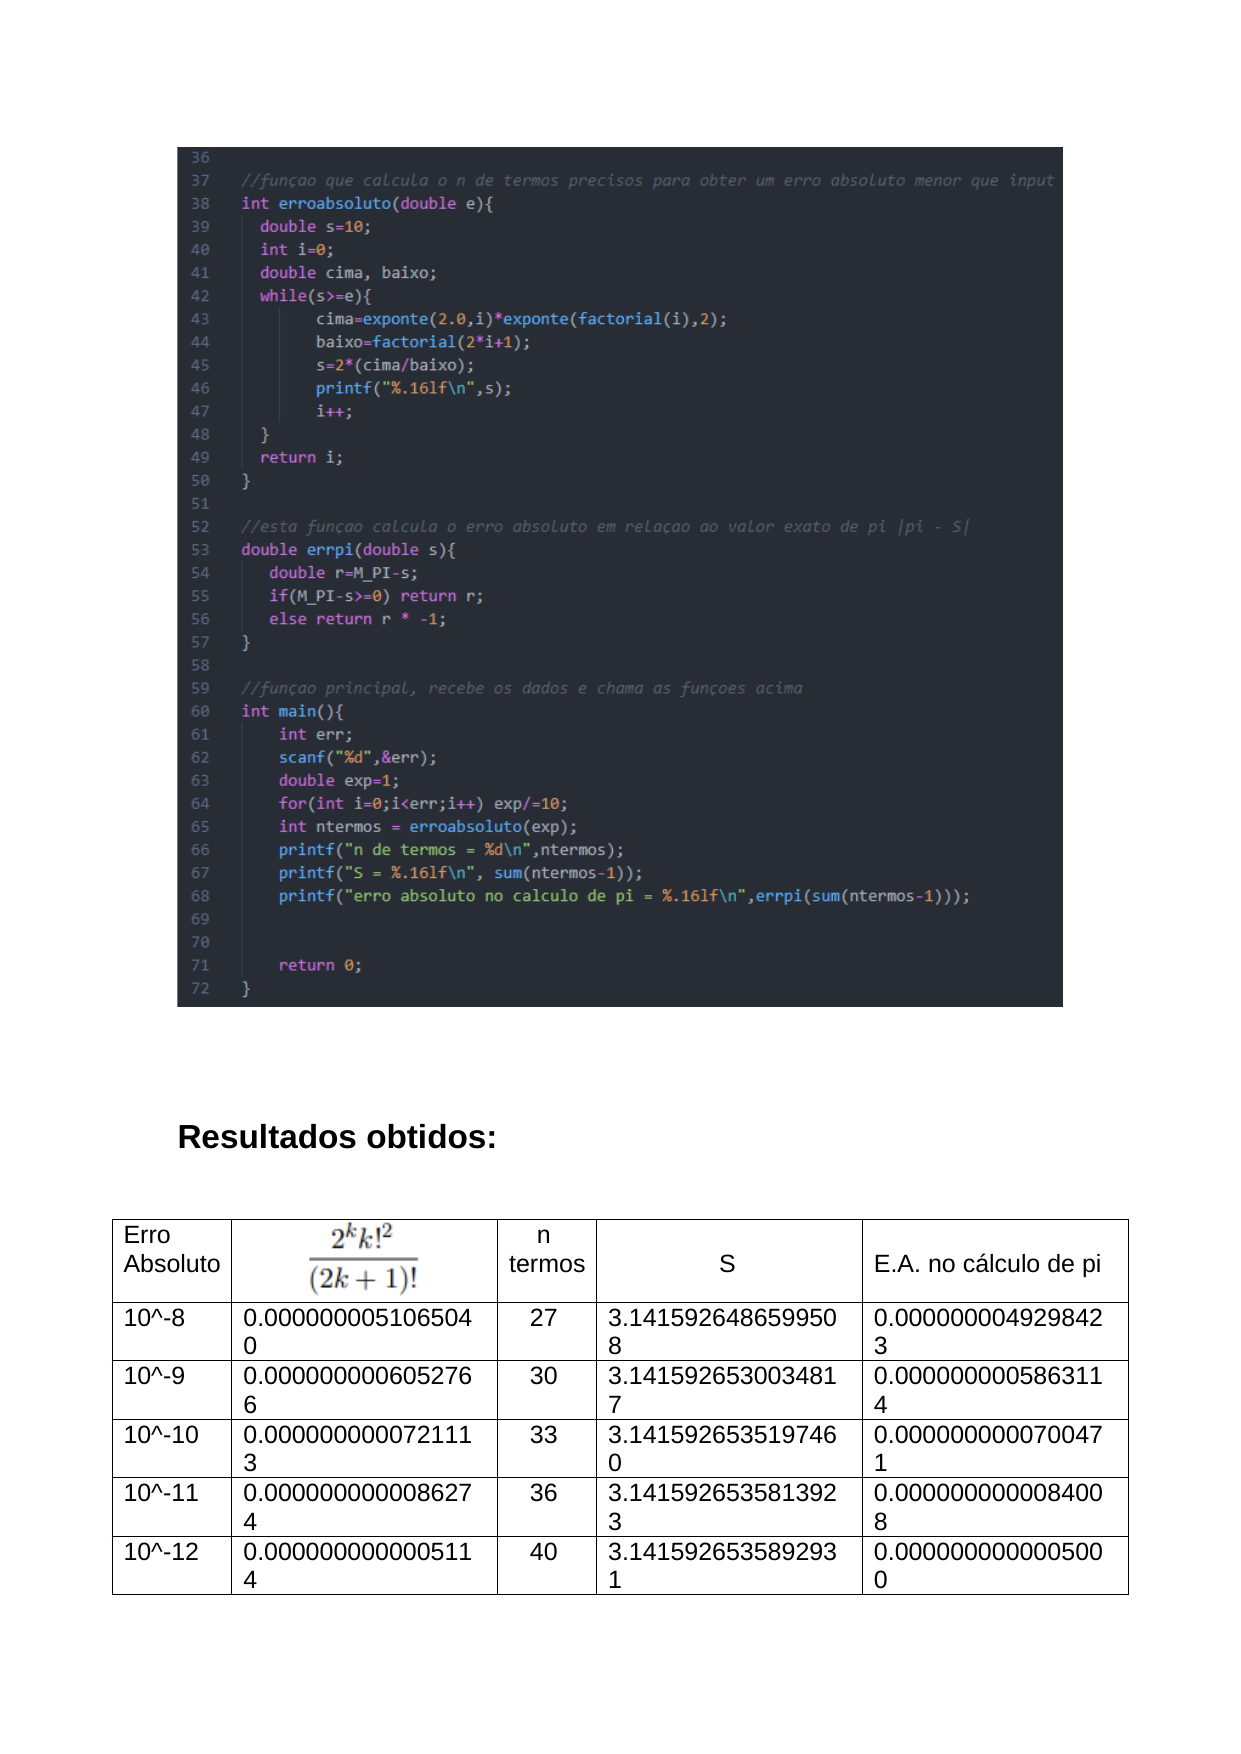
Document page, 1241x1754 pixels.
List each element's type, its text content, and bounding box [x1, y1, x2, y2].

table_header E.A. no cálculo de pi [863, 1220, 1128, 1302]
table_cell 33 [498, 1420, 596, 1477]
table_cell 3.1415926486599508 [597, 1303, 862, 1360]
table_header n termos [498, 1220, 596, 1302]
table_cell 0.0000000000005114 [232, 1537, 497, 1594]
table_cell 0.0000000006052766 [232, 1361, 497, 1419]
table_cell 0.0000000000086274 [232, 1478, 497, 1536]
table_header S [597, 1220, 862, 1302]
table_cell 10^-10 [113, 1420, 231, 1477]
table_cell 27 [498, 1303, 596, 1360]
table_cell 10^-8 [113, 1303, 231, 1360]
text Resultados obtidos: [177, 1117, 1063, 1155]
table_cell 40 [498, 1537, 596, 1594]
table_cell 10^-12 [113, 1537, 231, 1594]
table_header Erro Absoluto [113, 1220, 231, 1302]
table_cell 0.0000000005863114 [863, 1361, 1128, 1419]
table_cell 10^-11 [113, 1478, 231, 1536]
table_cell 0.0000000000721113 [232, 1420, 497, 1477]
table_cell 0.0000000000005000 [863, 1537, 1128, 1594]
table_header [232, 1220, 309, 1302]
table_cell 30 [498, 1361, 596, 1419]
table_header [421, 1220, 497, 1302]
table_cell 0.0000000051065040 [232, 1303, 497, 1360]
table_cell 0.0000000049298423 [863, 1303, 1128, 1360]
table_cell 10^-9 [113, 1361, 231, 1419]
table_cell 3.1415926535813923 [597, 1478, 862, 1536]
table_cell 3.1415926535892931 [597, 1537, 862, 1594]
table_cell 0.0000000000700471 [863, 1420, 1128, 1477]
table_cell 0.0000000000084008 [863, 1478, 1128, 1536]
table_cell 3.1415926535197460 [597, 1420, 862, 1477]
table_cell 36 [498, 1478, 596, 1536]
table_cell 3.1415926530034817 [597, 1361, 862, 1419]
